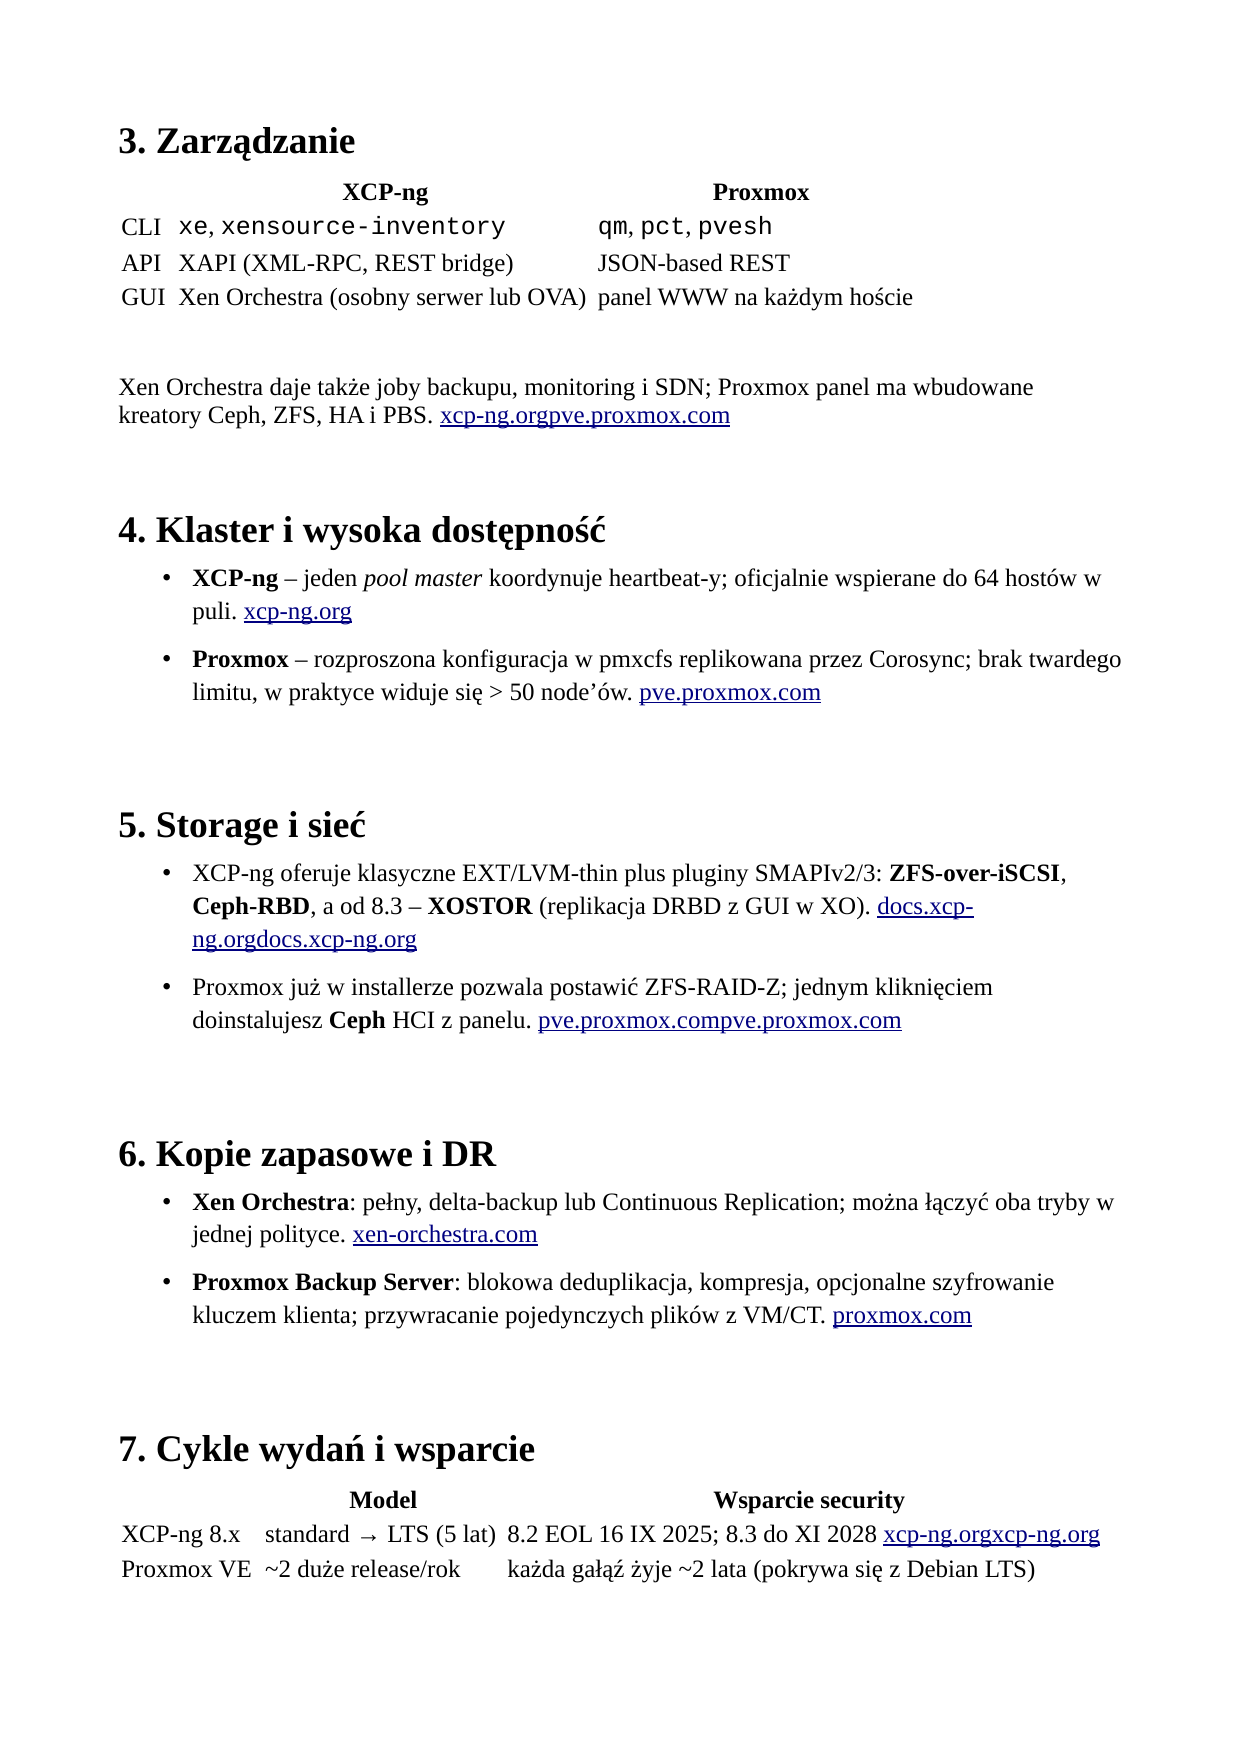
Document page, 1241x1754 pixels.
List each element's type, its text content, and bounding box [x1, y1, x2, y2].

table_cell API [118, 245, 175, 279]
table_header Model [262, 1482, 504, 1516]
table_header XCP-ng [175, 174, 595, 208]
list Xen Orchestra: pełny, delta-backup lub Continuous Replication; można łączyć oba tryby w jednej polityce. xen-orchestra.com [162, 1187, 1122, 1248]
text Xen Orchestra daje także joby backupu, monitoring i SDN; Proxmox panel ma wbudowane kreatory Ceph, ZFS, HA i PBS. xcp-ng.orgpve.proxmox.com [118, 372, 1122, 429]
table_header [118, 1482, 262, 1516]
table_cell qm, pct, pvesh [595, 208, 927, 245]
table_header Wsparcie security [504, 1482, 1114, 1516]
table_cell Proxmox VE [118, 1551, 262, 1586]
subtitle 5. Storage i sieć [118, 803, 1122, 846]
list Proxmox – rozproszona konfiguracja w pmxcfs replikowana przez Corosync; brak twardego limitu, w praktyce widuje się > 50 node’ów. pve.proxmox.com [162, 644, 1122, 706]
list Proxmox już w installerze pozwala postawić ZFS-RAID-Z; jednym kliknięciem doinstalujesz Ceph HCI z panelu. pve.proxmox.compve.proxmox.com [162, 972, 1122, 1034]
table_cell xe, xensource-​inventory [175, 208, 595, 245]
table_header Proxmox [595, 174, 927, 208]
list XCP-ng – jeden pool master koordynuje heartbeat-y; oficjalnie wspierane do 64 hostów w puli. xcp-ng.org [162, 563, 1122, 625]
table_cell XAPI (XML-RPC, REST bridge) [175, 245, 595, 279]
table_cell CLI [118, 208, 175, 245]
table_cell GUI [118, 280, 175, 314]
subtitle 6. Kopie zapasowe i DR [118, 1131, 1122, 1174]
subtitle 7. Cykle wydań i wsparcie [118, 1426, 1122, 1469]
table_header [118, 174, 175, 208]
table_cell ~2 duże release/rok [262, 1551, 504, 1586]
table_cell standard → LTS (5 lat) [262, 1516, 504, 1551]
table_cell panel WWW na każdym hoście [595, 280, 927, 314]
subtitle 4. Klaster i wysoka dostępność [118, 507, 1122, 551]
table_cell JSON-based REST [595, 245, 927, 279]
table_cell Xen Orchestra (osobny serwer lub OVA) [175, 280, 595, 314]
subtitle 3. Zarządzanie [118, 118, 1122, 161]
table_cell każda gałąź żyje ~2 lata (pokrywa się z Debian LTS) [504, 1551, 1114, 1586]
table_cell XCP-ng 8.x [118, 1516, 262, 1551]
list XCP-ng oferuje klasyczne EXT/LVM-thin plus pluginy SMAPIv2/3: ZFS-over-iSCSI, Ceph-RBD, a od 8.3 – XOSTOR (replikacja DRBD z GUI w XO). docs.xcp-ng.orgdocs.xcp-ng.org [162, 858, 1122, 953]
table_cell 8.2 EOL 16 IX 2025; 8.3 do XI 2028 xcp-ng.orgxcp-ng.org [504, 1516, 1114, 1551]
list Proxmox Backup Server: blokowa deduplikacja, kompresja, opcjonalne szyfrowanie kluczem klienta; przywracanie pojedynczych plików z VM/CT. proxmox.com [162, 1267, 1122, 1329]
